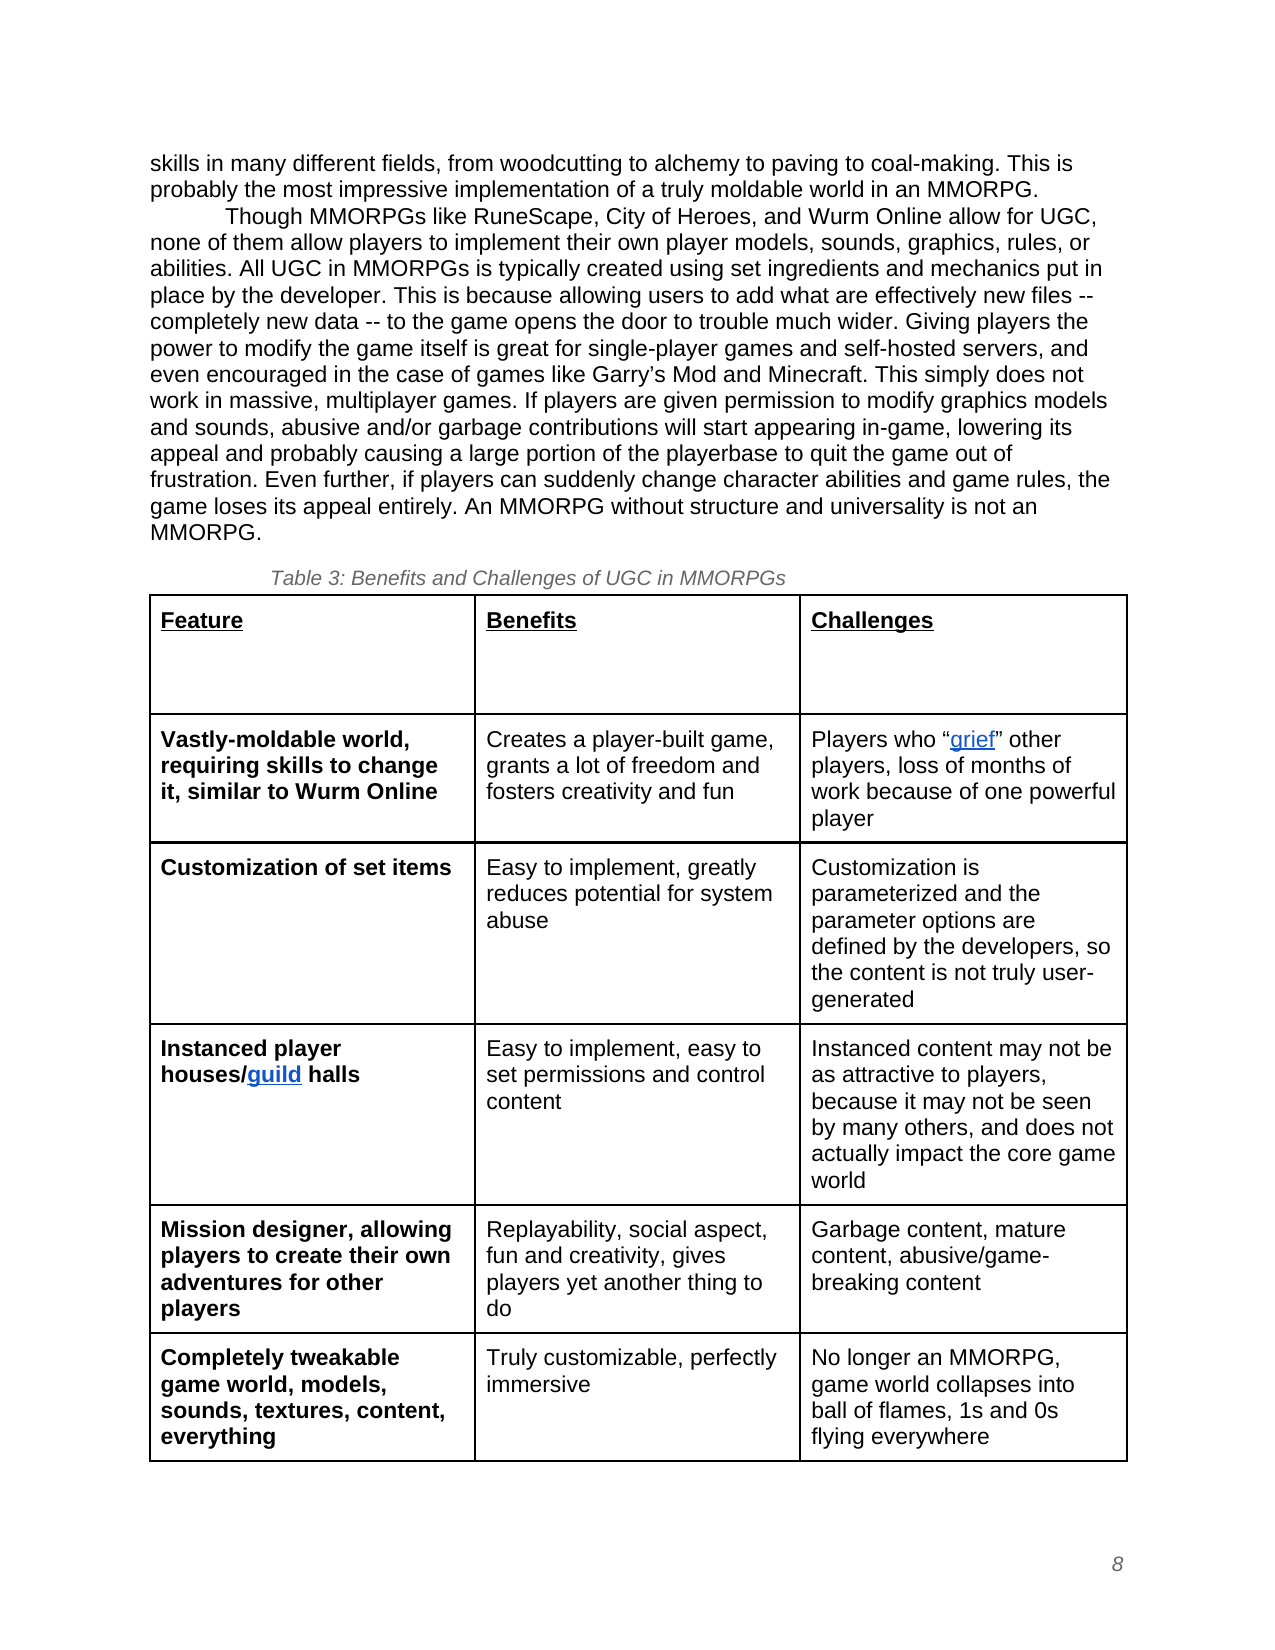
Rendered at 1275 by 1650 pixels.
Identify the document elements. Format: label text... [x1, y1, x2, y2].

table_cell Completely tweakable game world, models, sounds, textures, content, everything [151, 1334, 474, 1460]
subtitle Table 3: Benefits and Challenges of UGC in MMORPGs [150, 566, 1125, 590]
table_cell Easy to implement, easy to set permissions and control content [476, 1025, 799, 1203]
table_cell Instanced player houses/guild halls [151, 1025, 474, 1203]
table_cell Truly customizable, perfectly immersive [476, 1334, 799, 1460]
table_cell Instanced content may not be as attractive to players, because it may not be seen by many others, and does not actually impact the core game world [801, 1025, 1126, 1203]
table_header Challenges [801, 596, 1126, 713]
table_cell Garbage content, mature content, abusive/game-breaking content [801, 1206, 1126, 1332]
table_cell Customization of set items [151, 844, 474, 1022]
text skills in many different fields, from woodcutting to alchemy to paving to coal-making. This is probably the most impressive implementation of a truly moldable world in an MMORPG. [150, 150, 1125, 203]
table_cell No longer an MMORPG, game world collapses into ball of flames, 1s and 0s flying everywhere [801, 1334, 1126, 1460]
table_header Feature [151, 596, 474, 713]
table_cell Customization is parameterized and the parameter options are defined by the developers, so the content is not truly user-generated [801, 844, 1126, 1022]
table_cell Mission designer, allowing players to create their own adventures for other players [151, 1206, 474, 1332]
table_cell Vastly-moldable world, requiring skills to change it, similar to Wurm Online [151, 715, 474, 841]
table_header Benefits [476, 596, 799, 713]
table_cell Replayability, social aspect, fun and creativity, gives players yet another thing to do [476, 1206, 799, 1332]
table_cell Easy to implement, greatly reduces potential for system abuse [476, 844, 799, 1022]
text Though MMORPGs like RuneScape, City of Heroes, and Wurm Online allow for UGC, none of them allow players to implement their own player models, sounds, graphics, rules, or abilities. All UGC in MMORPGs is typically created using set ingredients and mechanics put in place by the developer. This is because allowing users to add what are effectively new files -- completely new data -- to the game opens the door to trouble much wider. Giving players the power to modify the game itself is great for single-player games and self-hosted servers, and even encouraged in the case of games like Garry’s Mod and Minecraft. This simply does not work in massive, multiplayer games. If players are given permission to modify graphics models and sounds, abusive and/or garbage contributions will start appearing in-game, lowering its appeal and probably causing a large portion of the playerbase to quit the game out of frustration. Even further, if players can suddenly change character abilities and game rules, the game loses its appeal entirely. An MMORPG without structure and universality is not an MMORPG. [150, 203, 1125, 545]
table_cell Creates a player-built game, grants a lot of freedom and fosters creativity and fun [476, 715, 799, 841]
table_cell Players who “grief” other players, loss of months of work because of one powerful player [801, 715, 1126, 841]
